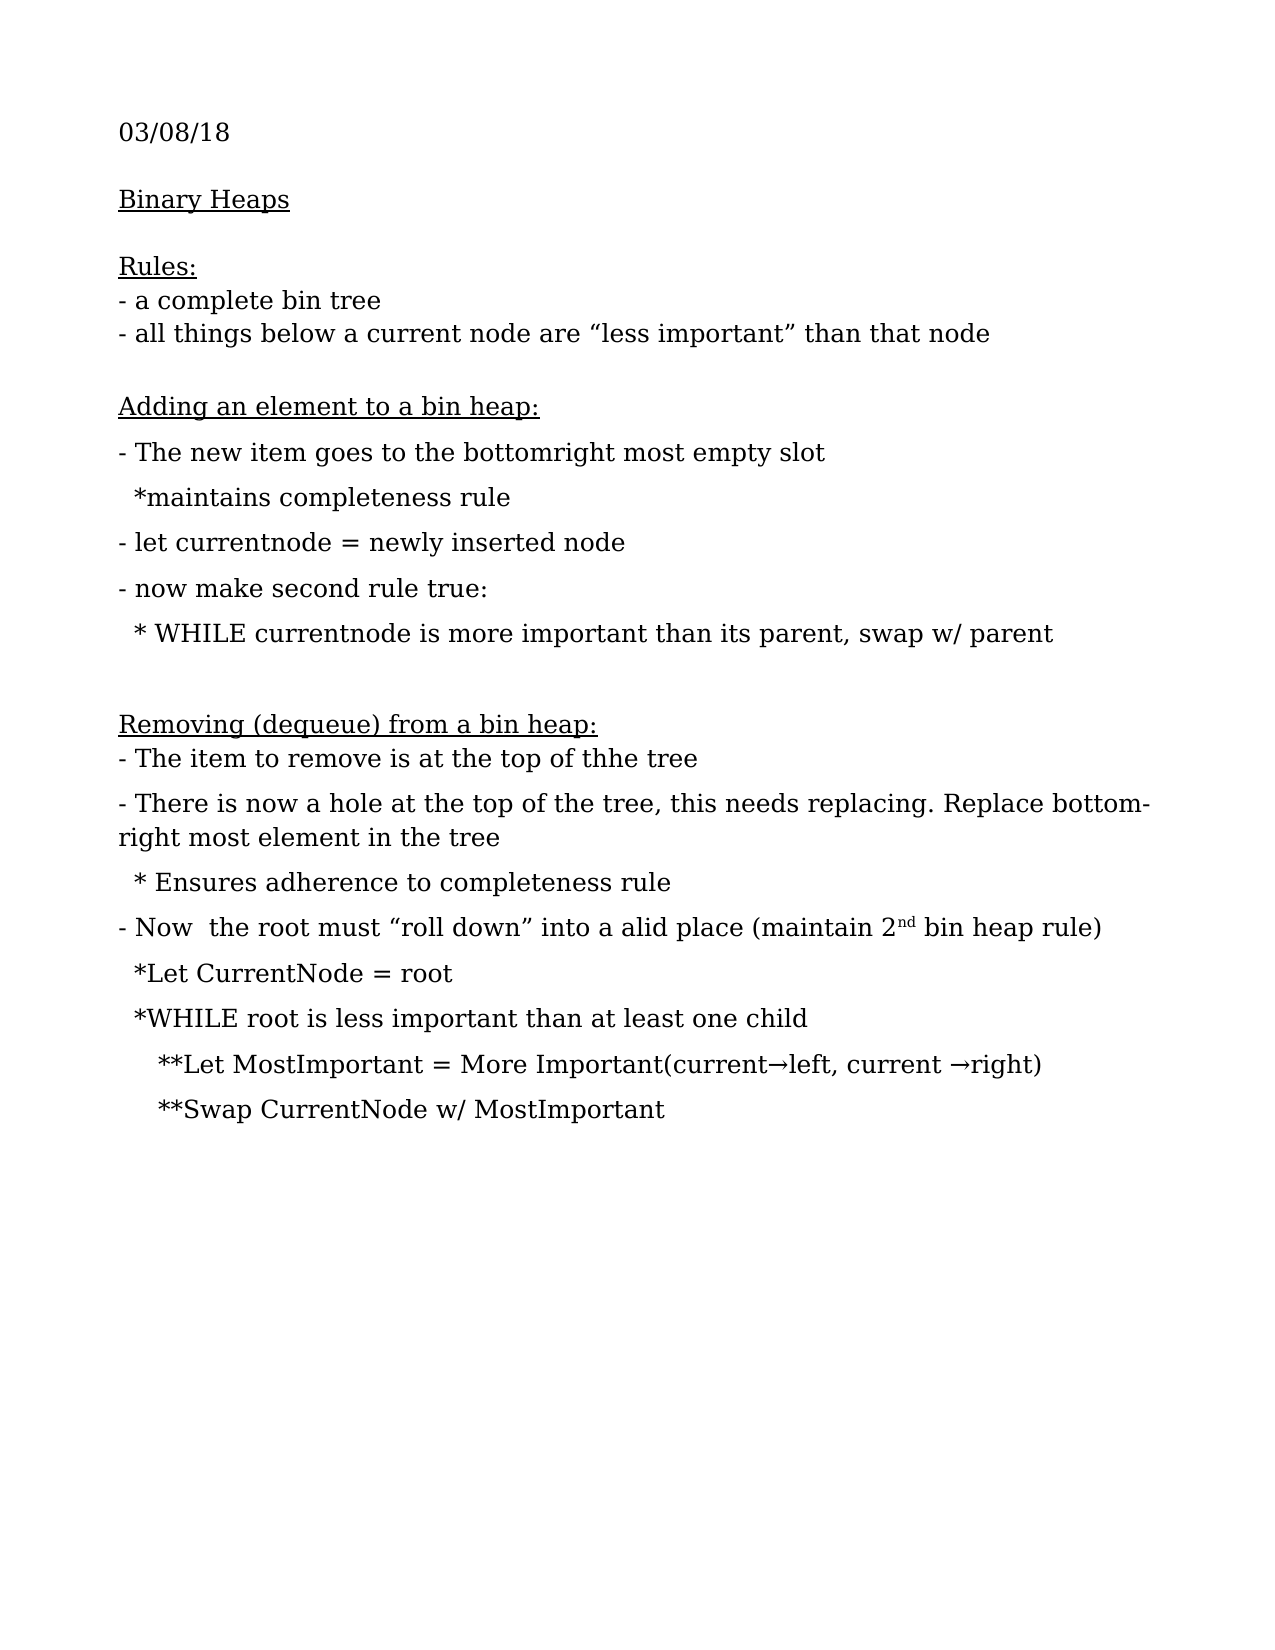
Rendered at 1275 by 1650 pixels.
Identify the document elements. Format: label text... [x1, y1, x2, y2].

text 03/08/18 [118, 118, 1157, 147]
text Adding an element to a bin heap: [118, 392, 1157, 422]
text - The new item goes to the bottomright most empty slot [118, 438, 1157, 467]
text *WHILE root is less important than at least one child [118, 1004, 1157, 1034]
text Binary Heaps [118, 185, 1157, 214]
text - let currentnode = newly inserted node [118, 529, 1157, 558]
text Removing (dequeue) from a bin heap: - The item to remove is at the top of thhe tree [118, 710, 1157, 773]
text Rules: - a complete bin tree [118, 252, 1157, 315]
text **Swap CurrentNode w/ MostImportant [118, 1095, 1157, 1124]
text **Let MostImportant = More Important(current→left, current →right) [118, 1050, 1157, 1079]
text - Now the root must “roll down” into a alid place (maintain 2nd bin heap rule) [118, 914, 1157, 943]
text * WHILE currentnode is more important than its parent, swap w/ parent [118, 619, 1157, 649]
text * Ensures adherence to completeness rule [118, 868, 1157, 897]
text - now make second rule true: [118, 574, 1157, 603]
text - all things below a current node are “less important” than that node [118, 319, 1157, 348]
text *Let CurrentNode = root [118, 959, 1157, 988]
text - There is now a hole at the top of the tree, this needs replacing. Replace bottom-right most element in the tree [118, 789, 1157, 852]
text *maintains completeness rule [118, 483, 1157, 512]
